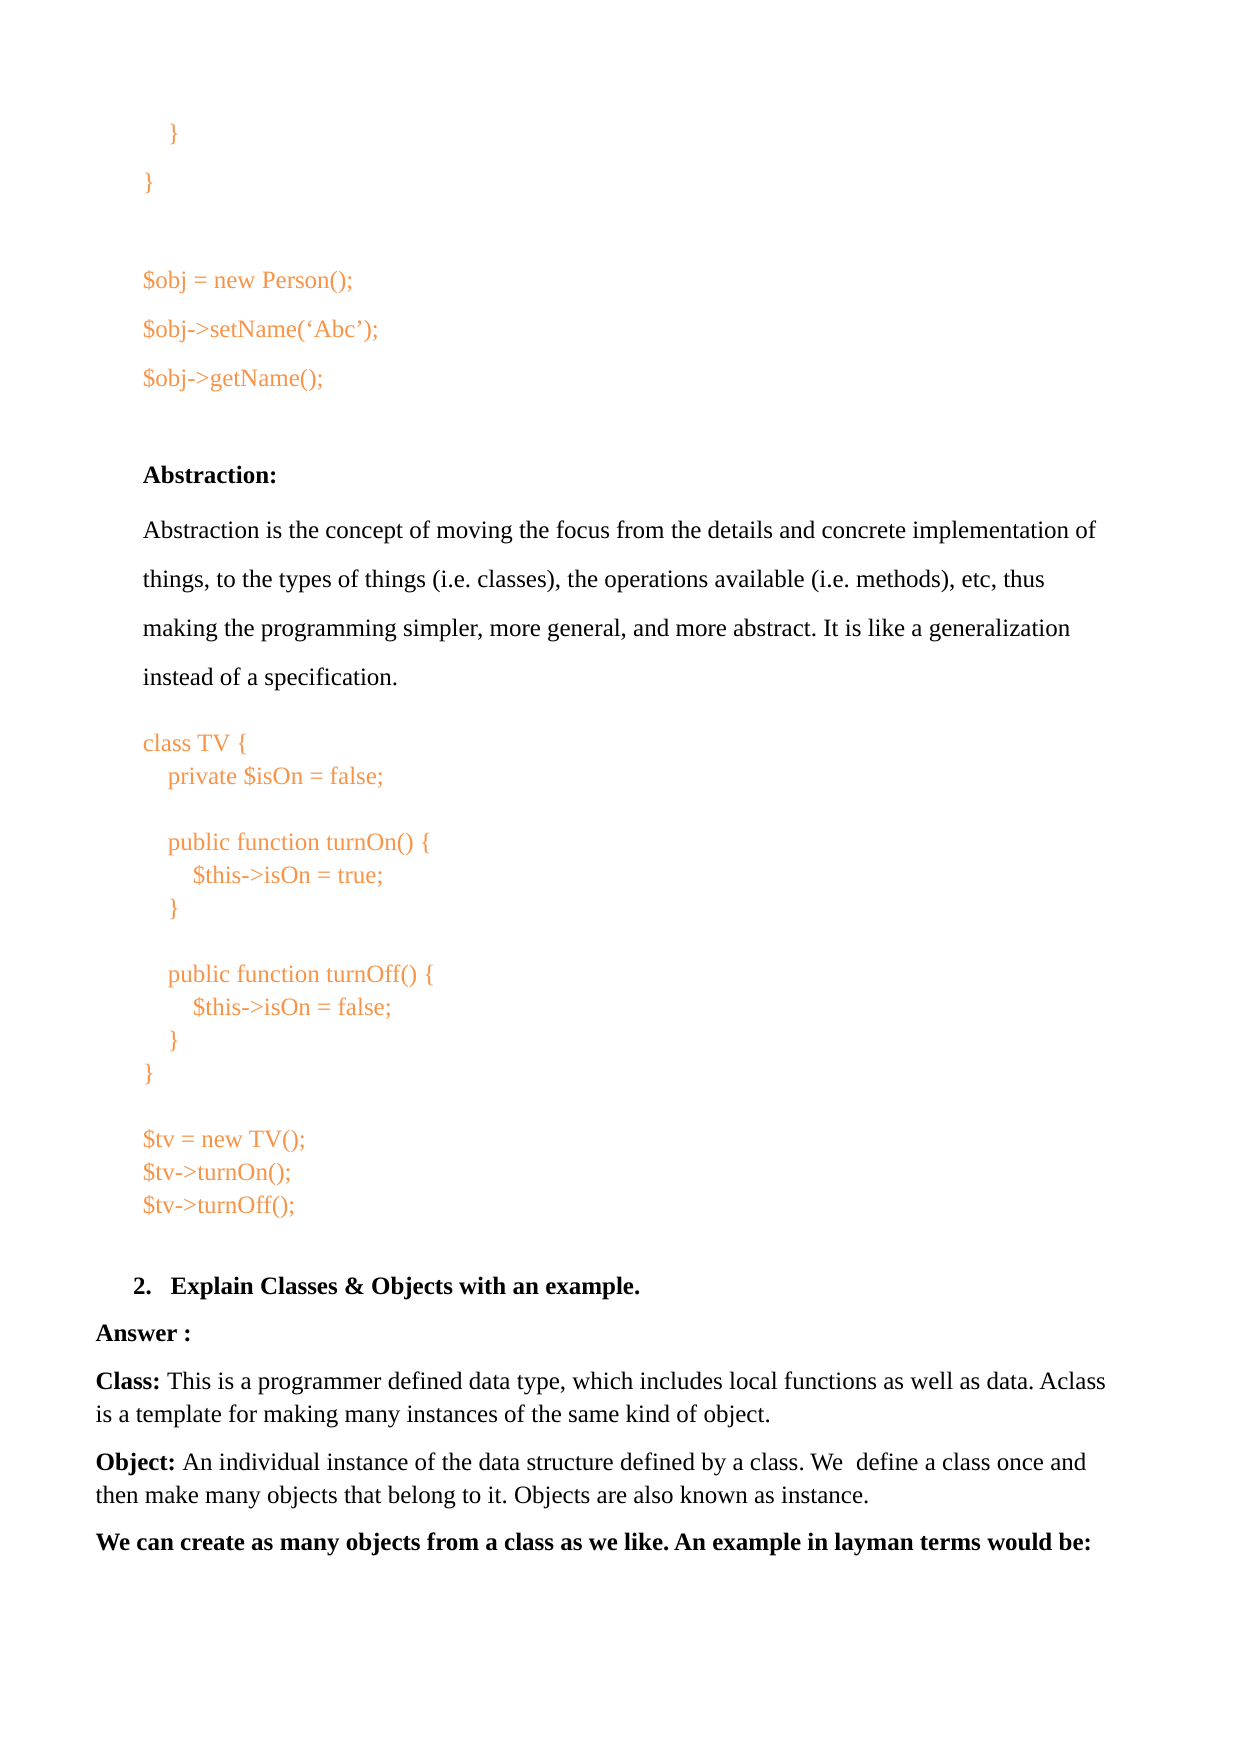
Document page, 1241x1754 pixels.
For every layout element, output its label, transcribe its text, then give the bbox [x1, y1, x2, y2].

text Class: This is a programmer defined data type, which includes local functions as well as data. Aclass is a template for making many instances of the same kind of object. [95, 1366, 1123, 1428]
text Abstraction is the concept of moving the focus from the details and concrete implementation of things, to the types of things (i.e. classes), the operations available (i.e. methods), etc, thus making the programming simpler, more general, and more abstract. It is like a generalization instead of a specification. [143, 515, 1123, 691]
text } } $obj = new Person(); $obj->setName(‘Abc’); $obj->getName(); [143, 118, 1123, 392]
text Answer : [95, 1318, 1123, 1347]
text We can create as many objects from a class as we like. An example in layman terms would be: [95, 1527, 1123, 1556]
subtitle Abstraction: [143, 460, 1123, 489]
list Explain Classes & Objects with an example. [133, 1271, 1123, 1299]
text Object: An individual instance of the data structure defined by a class. We define a class once and then make many objects that belong to it. Objects are also known as instance. [95, 1447, 1123, 1508]
text class TV { private $isOn = false; public function turnOn() { $this->isOn = true; } public function turnOff() { $this->isOn = false; } } $tv = new TV(); $tv->turnOn(); $tv->turnOff(); [143, 728, 1123, 1252]
